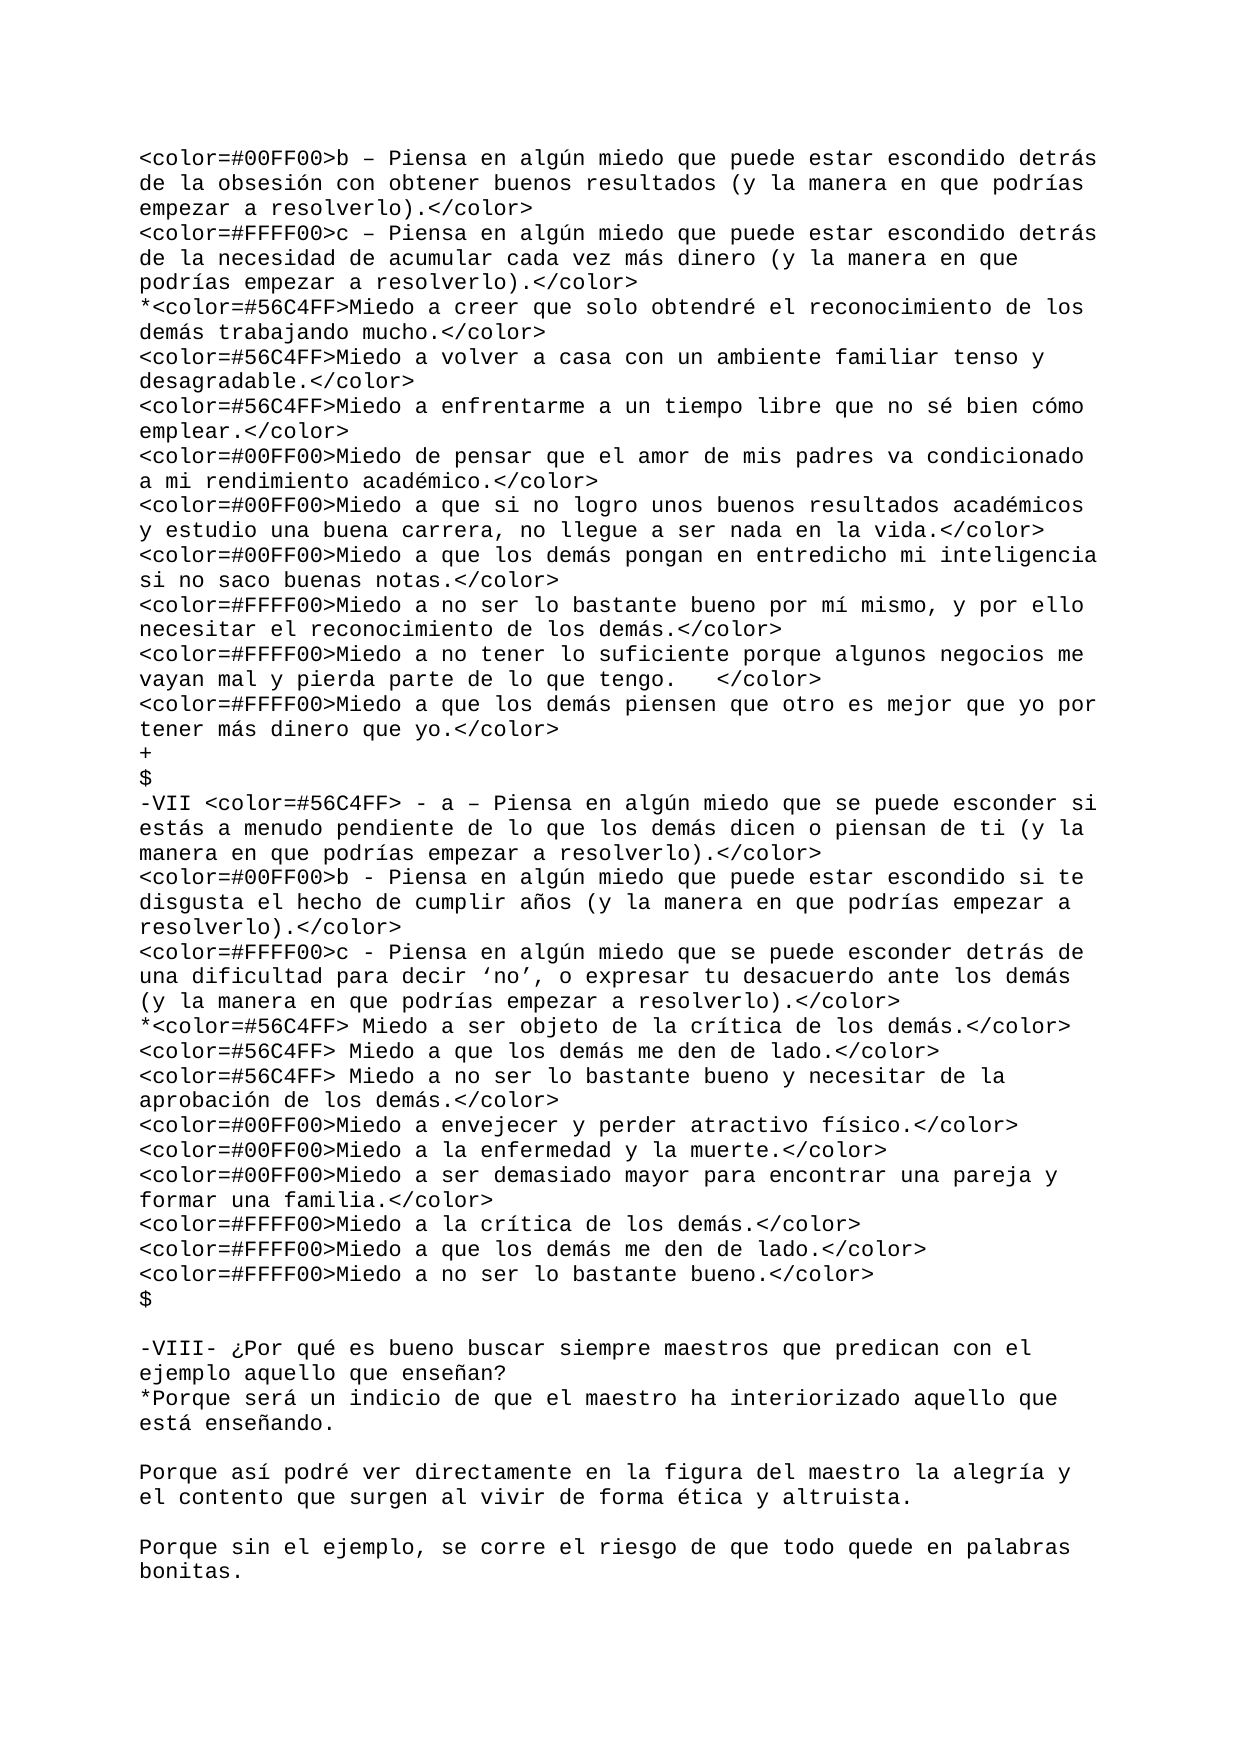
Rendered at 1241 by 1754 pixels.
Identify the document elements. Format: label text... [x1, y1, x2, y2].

text <color=#FFFF00>Miedo a la crítica de los demás.</color> [139, 1214, 1101, 1238]
text <color=#00FF00>Miedo de pensar que el amor de mis padres va condicionado a mi rendimiento académico.</color> [139, 445, 1101, 495]
text Porque así podré ver directamente en la figura del maestro la alegría y el contento que surgen al vivir de forma ética y altruista. [139, 1462, 1101, 1511]
text <color=#00FF00>Miedo a envejecer y perder atractivo físico.</color> [139, 1114, 1101, 1139]
text -VIII- ¿Por qué es bueno buscar siempre maestros que predican con el ejemplo aquello que enseñan? [139, 1338, 1101, 1387]
text $ [139, 1288, 1101, 1313]
text -VII <color=#56C4FF> - a – Piensa en algún miedo que se puede esconder si estás a menudo pendiente de lo que los demás dicen o piensan de ti (y la manera en que podrías empezar a resolverlo).</color> [139, 792, 1101, 867]
text <color=#56C4FF> Miedo a no ser lo bastante bueno y necesitar de la aprobación de los demás.</color> [139, 1065, 1101, 1114]
text <color=#00FF00>Miedo a ser demasiado mayor para encontrar una pareja y formar una familia.</color> [139, 1164, 1101, 1214]
text <color=#FFFF00>Miedo a no tener lo suficiente porque algunos negocios me vayan mal y pierda parte de lo que tengo. </color> [139, 643, 1101, 693]
text $ [139, 767, 1101, 792]
text <color=#FFFF00>c – Piensa en algún miedo que puede estar escondido detrás de la necesidad de acumular cada vez más dinero (y la manera en que podrías empezar a resolverlo).</color> [139, 222, 1101, 296]
text *Porque será un indicio de que el maestro ha interiorizado aquello que está enseñando. [139, 1387, 1101, 1437]
text <color=#56C4FF> Miedo a que los demás me den de lado.</color> [139, 1040, 1101, 1065]
text Porque sin el ejemplo, se corre el riesgo de que todo quede en palabras bonitas. [139, 1536, 1101, 1586]
text <color=#FFFF00>Miedo a no ser lo bastante bueno.</color> [139, 1263, 1101, 1288]
text <color=#FFFF00>c - Piensa en algún miedo que se puede esconder detrás de una dificultad para decir ‘no’, o expresar tu desacuerdo ante los demás (y la manera en que podrías empezar a resolverlo).</color> [139, 941, 1101, 1015]
text <color=#56C4FF>Miedo a enfrentarme a un tiempo libre que no sé bien cómo emplear.</color> [139, 396, 1101, 445]
text <color=#00FF00>b – Piensa en algún miedo que puede estar escondido detrás de la obsesión con obtener buenos resultados (y la manera en que podrías empezar a resolverlo).</color> [139, 148, 1101, 222]
text <color=#FFFF00>Miedo a que los demás piensen que otro es mejor que yo por tener más dinero que yo.</color> [139, 693, 1101, 743]
text <color=#00FF00>b - Piensa en algún miedo que puede estar escondido si te disgusta el hecho de cumplir años (y la manera en que podrías empezar a resolverlo).</color> [139, 867, 1101, 941]
text *<color=#56C4FF> Miedo a ser objeto de la crítica de los demás.</color> [139, 1015, 1101, 1040]
text *<color=#56C4FF>Miedo a creer que solo obtendré el reconocimiento de los demás trabajando mucho.</color> [139, 296, 1101, 346]
text <color=#00FF00>Miedo a que si no logro unos buenos resultados académicos y estudio una buena carrera, no llegue a ser nada en la vida.</color> [139, 495, 1101, 544]
text + [139, 743, 1101, 767]
text <color=#FFFF00>Miedo a no ser lo bastante bueno por mí mismo, y por ello necesitar el reconocimiento de los demás.</color> [139, 594, 1101, 643]
text <color=#FFFF00>Miedo a que los demás me den de lado.</color> [139, 1238, 1101, 1263]
text <color=#00FF00>Miedo a la enfermedad y la muerte.</color> [139, 1139, 1101, 1164]
text <color=#56C4FF>Miedo a volver a casa con un ambiente familiar tenso y desagradable.</color> [139, 346, 1101, 396]
text <color=#00FF00>Miedo a que los demás pongan en entredicho mi inteligencia si no saco buenas notas.</color> [139, 544, 1101, 594]
